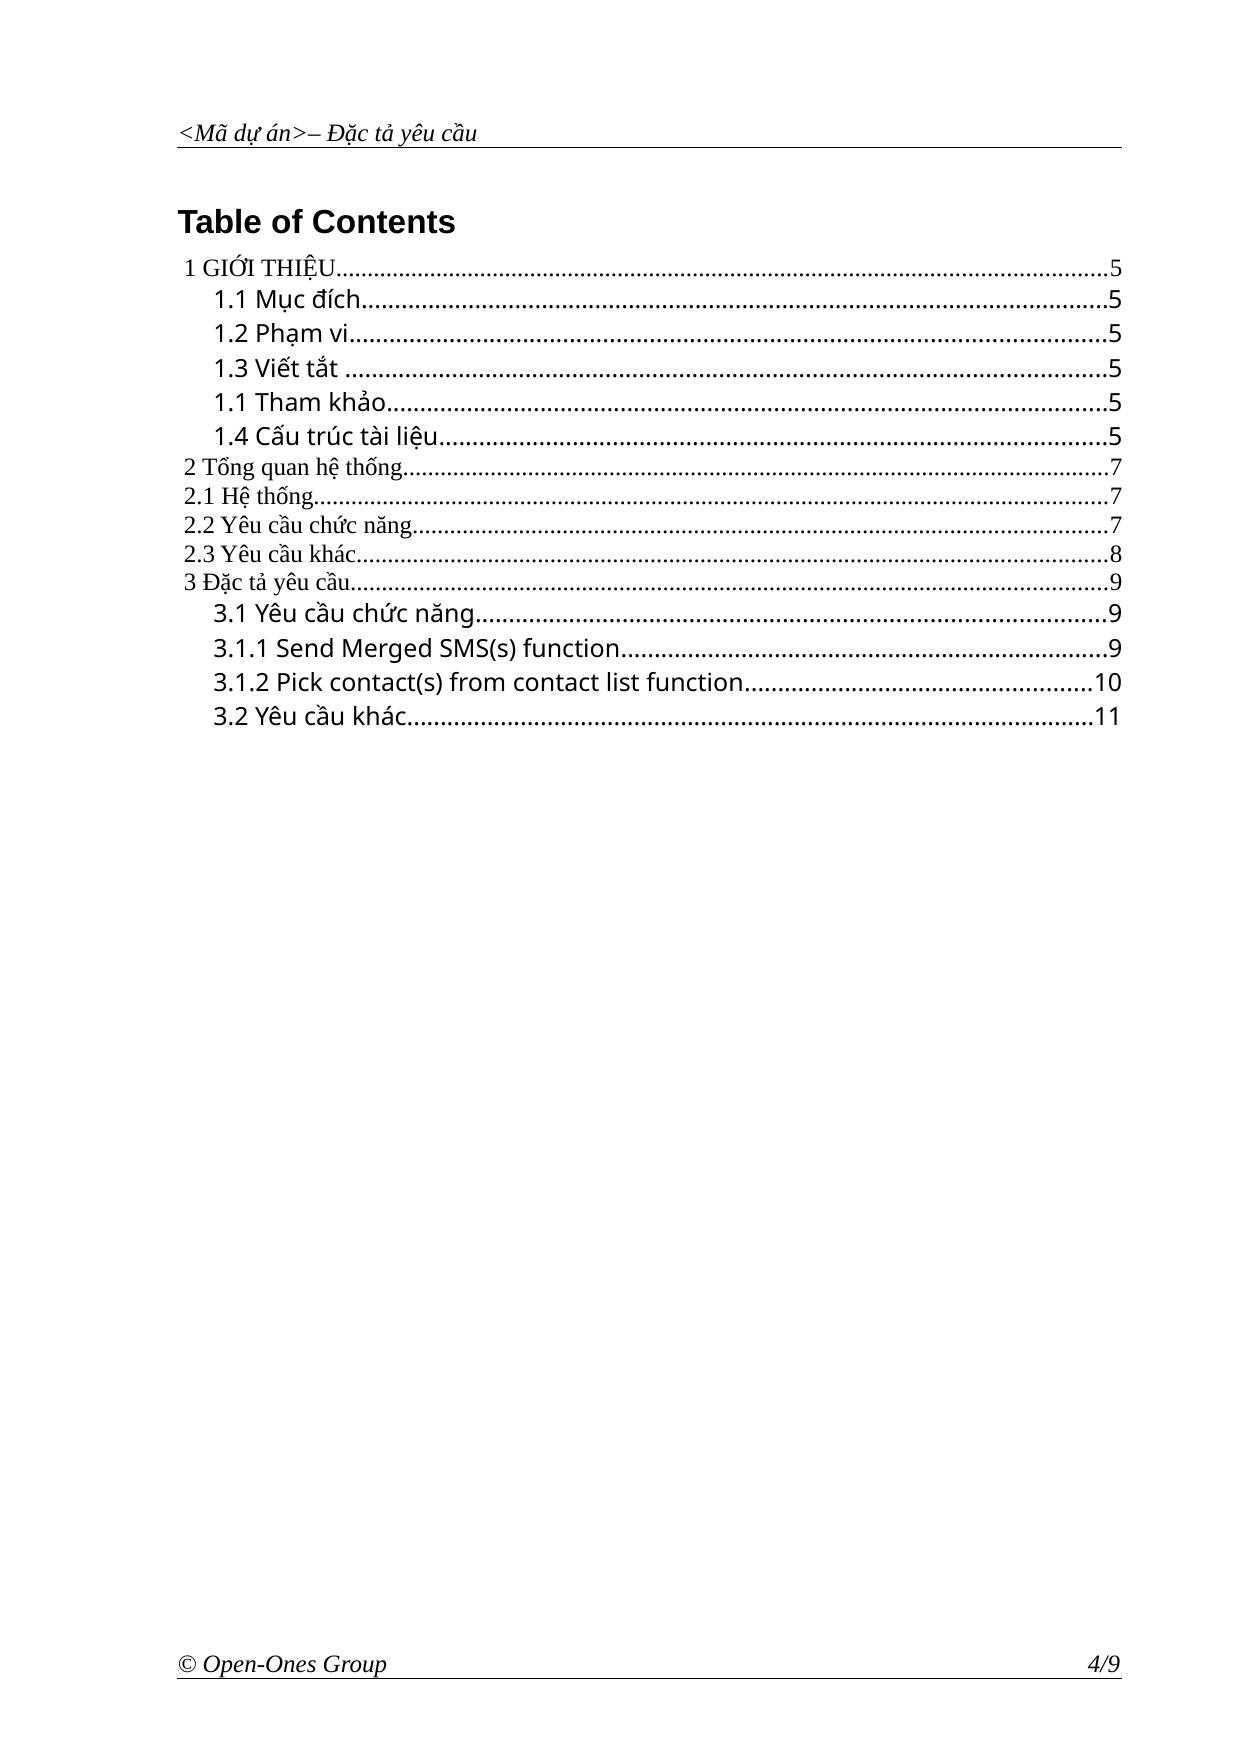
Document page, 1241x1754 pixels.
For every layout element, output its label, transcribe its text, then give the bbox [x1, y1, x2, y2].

text 1.1 Mục đích 5 [207, 282, 1122, 316]
text 2.1 Hệ thống 7 [177, 481, 1122, 510]
text 2.3 Yêu cầu khác 8 [177, 539, 1122, 567]
text 1.1 Tham khảo 5 [207, 384, 1122, 418]
text 1.4 Cấu trúc tài liệu 5 [207, 418, 1122, 452]
text 3.2 Yêu cầu khác 11 [207, 698, 1122, 732]
text 3.1 Yêu cầu chức năng 9 [207, 596, 1122, 630]
text 3.1.2 Pick contact(s) from contact list function 10 [207, 664, 1122, 698]
text 1 GIỚI THIỆU 5 [177, 253, 1122, 282]
text 1.3 Viết tắt 5 [207, 350, 1122, 384]
text 1.2 Phạm vi 5 [207, 316, 1122, 350]
text 2 Tổng quan hệ thống 7 [177, 452, 1122, 481]
text 2.2 Yêu cầu chức năng 7 [177, 510, 1122, 539]
text 3 Đặc tả yêu cầu 9 [177, 567, 1122, 596]
subtitle Table of Contents [177, 202, 1122, 241]
text 3.1.1 Send Merged SMS(s) function 9 [207, 630, 1122, 664]
